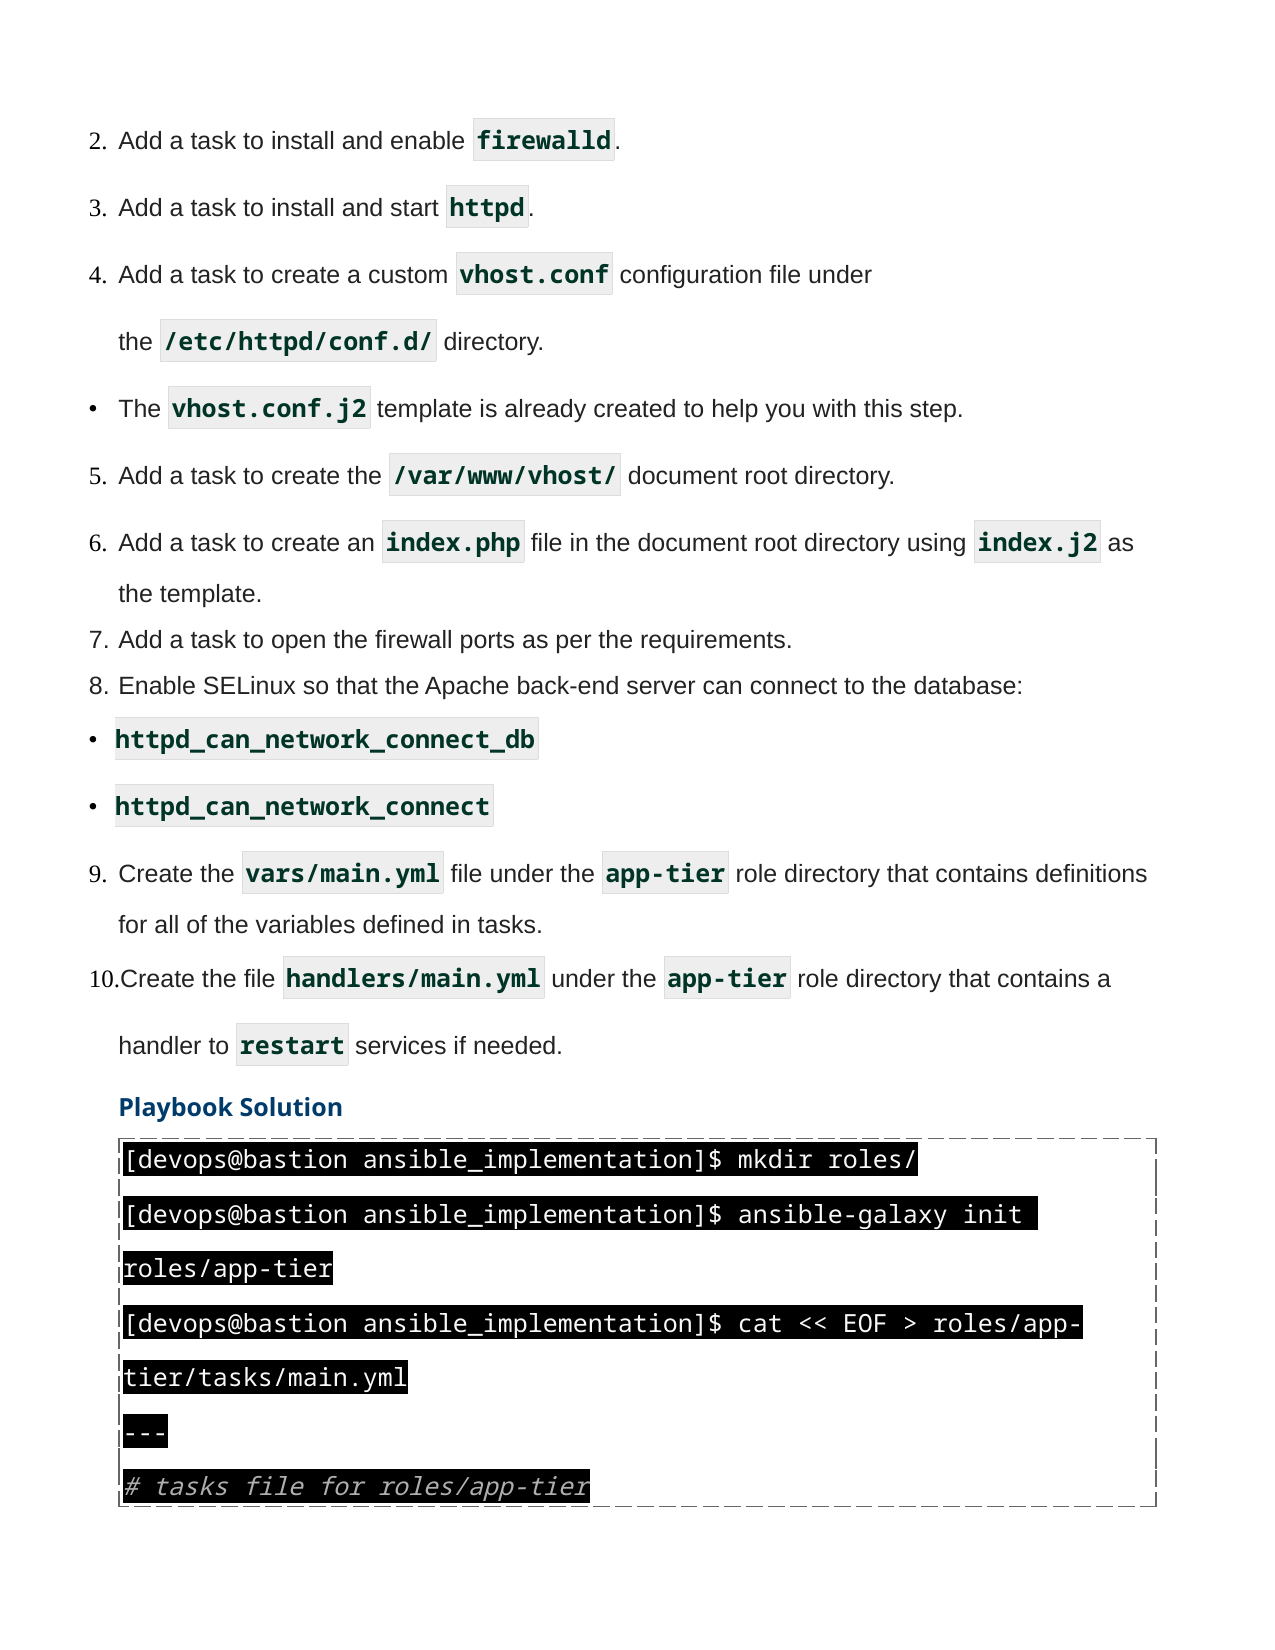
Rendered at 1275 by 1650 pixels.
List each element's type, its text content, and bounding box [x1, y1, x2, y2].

text --- [118, 1410, 1157, 1448]
list httpd_can_network_connect_db [118, 718, 538, 759]
list /var/www/vhost/ [390, 454, 620, 495]
text Playbook Solution [118, 1090, 1157, 1124]
list Create the vars/main.yml file under the app-tier role directory that contains definitions for all of the variables defined in tasks. [118, 851, 1157, 939]
list Add a task to install and start [118, 185, 446, 227]
list Enable SELinux so that the Apache back-end server can connect to the database: [118, 671, 1157, 700]
text # tasks file for roles/app-tier [118, 1464, 1157, 1507]
list firewalld [474, 119, 614, 160]
list Add a task to create an index.php file in the document root directory using index.j2 as the template. [118, 520, 1157, 608]
list httpd [447, 186, 528, 227]
list Create the file handlers/main.yml under the app-tier role directory that contains a handler to restart services if needed. [118, 956, 1157, 1065]
list vhost.conf.j2 [169, 387, 370, 428]
text [devops@bastion ansible_implementation]$ ansible-galaxy init roles/app-tier [118, 1192, 1157, 1285]
text [devops@bastion ansible_implementation]$ mkdir roles/ [118, 1137, 1157, 1176]
list Add a task to create the [118, 453, 389, 495]
list Add a task to open the firewall ports as per the requirements. [118, 625, 1157, 654]
list [539, 717, 1157, 759]
list [494, 784, 1157, 826]
list The [118, 386, 168, 428]
list document root directory. [621, 453, 1157, 495]
list . [615, 118, 1157, 160]
text [devops@bastion ansible_implementation]$ cat << EOF > roles/app-tier/tasks/main.yml [118, 1301, 1157, 1394]
list httpd_can_network_connect [118, 785, 493, 826]
list Add a task to install and enable [118, 118, 473, 160]
list Add a task to create a custom vhost.conf configuration file under the /etc/httpd/conf.d/ directory. [118, 252, 1157, 361]
list . [529, 185, 1157, 227]
list template is already created to help you with this step. [371, 386, 1157, 428]
